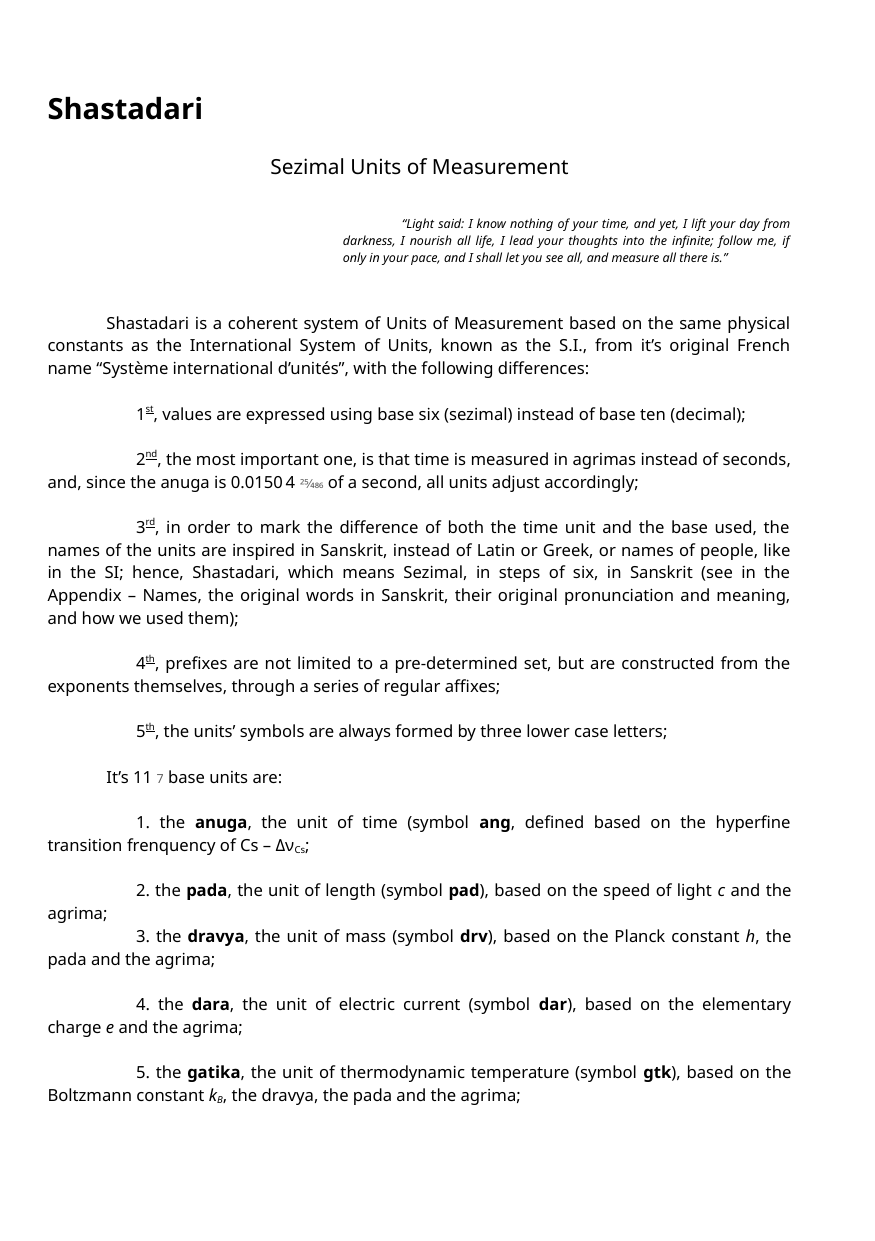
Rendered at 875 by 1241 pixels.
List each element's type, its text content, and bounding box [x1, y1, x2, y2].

text 3rd, in order to mark the difference of both the time unit and the base used, the names of the units are inspired in Sanskrit, instead of Latin or Greek, or names of people, like in the SI; hence, Shastadari, which means Sezimal, in steps of six, in Sanskrit (see in the Appendix – Names, the original words in Sanskrit, their original pronunciation and meaning, and how we used them); [47, 516, 791, 629]
table_header [47, 215, 343, 266]
text 1st, values are expressed using base six (sezimal) instead of base ten (decimal); [47, 402, 791, 425]
subtitle Shastadari [47, 88, 791, 128]
text It’s 11 7 base units are: [47, 766, 791, 788]
text 2nd, the most important one, is that time is measured in agrimas instead of seconds, and, since the anuga is 0.0150 4 25⁄486 of a second, all units adjust accordingly; [47, 448, 791, 493]
text 2. the pada, the unit of length (symbol pad), based on the speed of light c and the agrima; [47, 879, 791, 924]
text Shastadari is a coherent system of Units of Measurement based on the same physical constants as the International System of Units, known as the S.I., from it’s original French name “Système international d’unités”, with the following differences: [47, 311, 791, 379]
subtitle Sezimal Units of Measurement [47, 152, 791, 180]
text 1. the anuga, the unit of time (symbol ang, defined based on the hyperfine transition frenquency of Cs – ΔνCs; [47, 811, 791, 856]
text 3. the dravya, the unit of mass (symbol drv), based on the Planck constant h, the pada and the agrima; [47, 924, 791, 970]
table_header “Light said: I know nothing of your time, and yet, I lift your day from darkness, I nourish all life, I lead your thoughts into the infinite; follow me, if only in your pace, and I shall let you see all, and measure all there is.” [343, 215, 791, 266]
text 5. the gatika, the unit of thermodynamic temperature (symbol gtk), based on the Boltzmann constant kB, the dravya, the pada and the agrima; [47, 1061, 791, 1106]
text 4. the dara, the unit of electric current (symbol dar), based on the elementary charge e and the agrima; [47, 993, 791, 1038]
text 4th, prefixes are not limited to a pre-determined set, but are constructed from the exponents themselves, through a series of regular affixes; [47, 652, 791, 697]
text 5th, the units’ symbols are always formed by three lower case letters; [47, 720, 791, 743]
